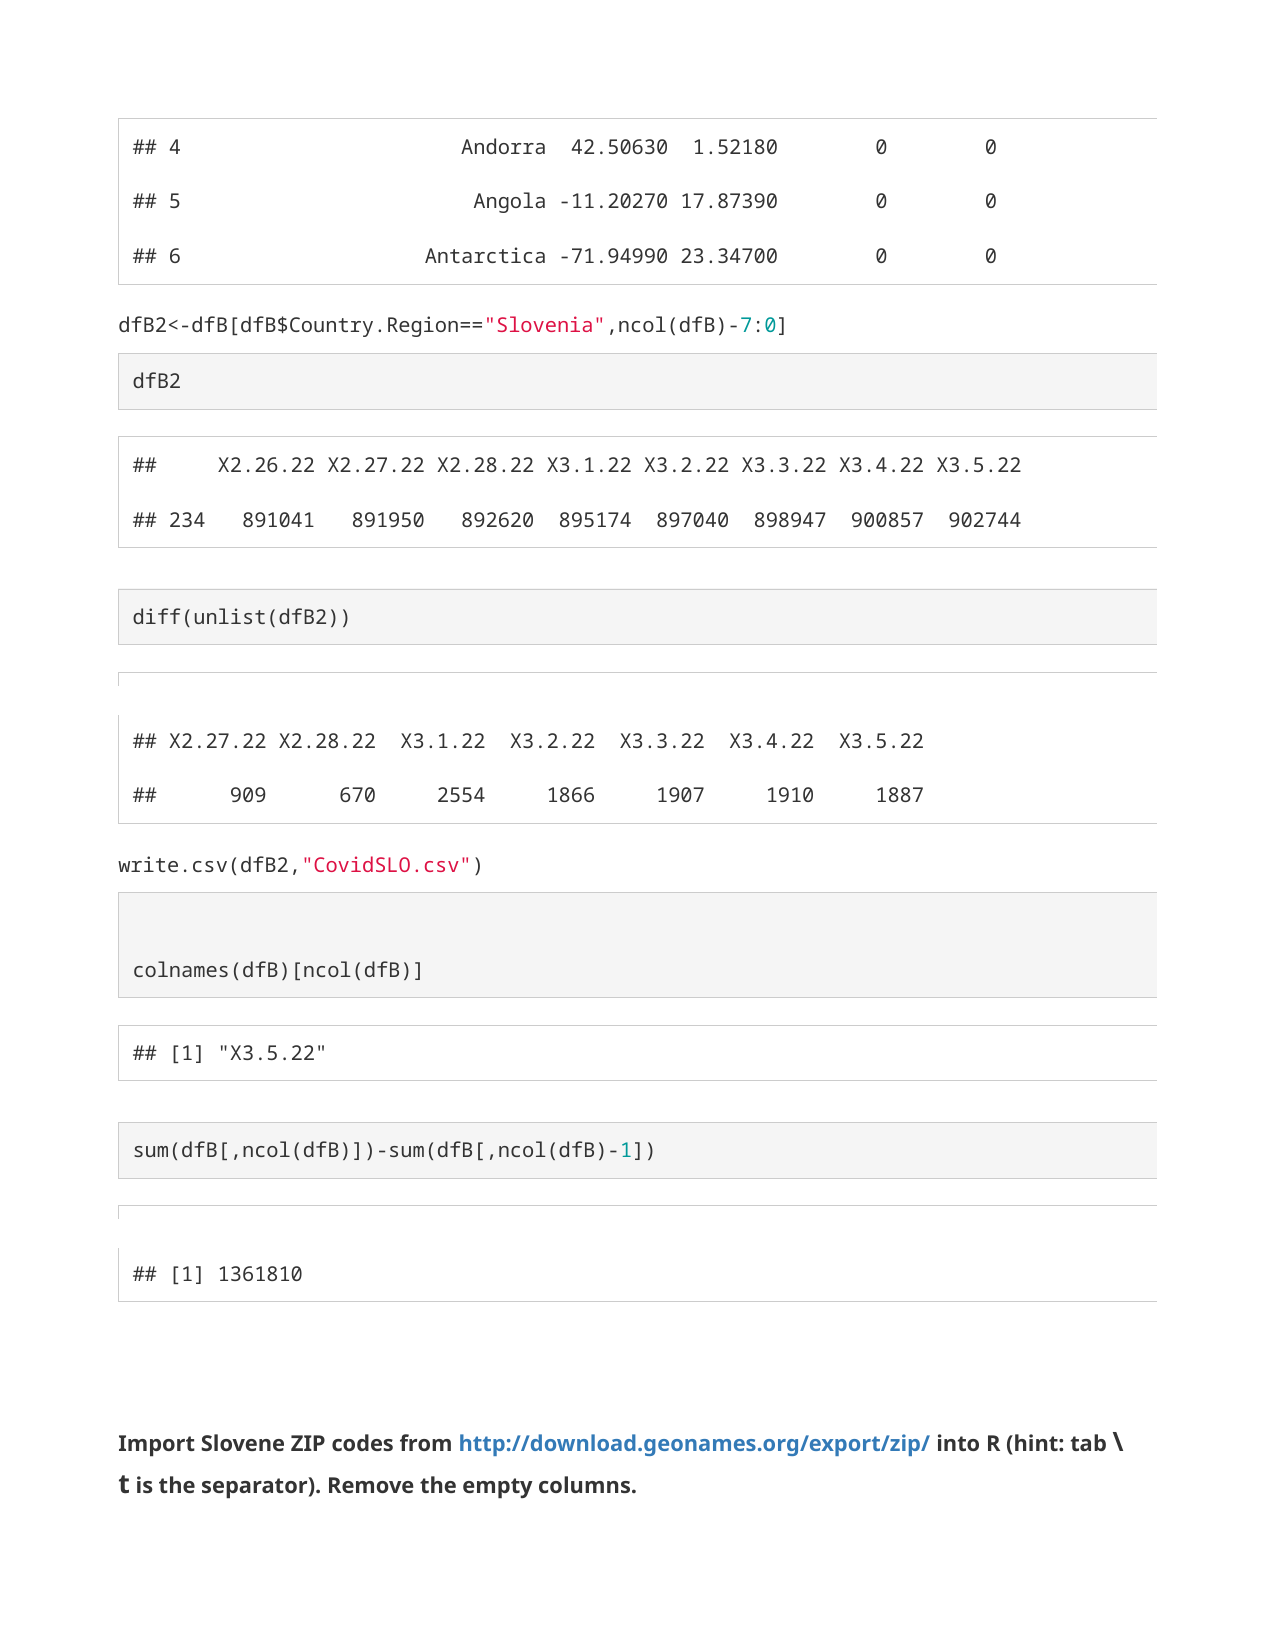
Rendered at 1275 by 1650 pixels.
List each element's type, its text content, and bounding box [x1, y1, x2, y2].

text write.csv(dfB2,"CovidSLO.csv") [118, 850, 1157, 878]
text ## 5 Angola -11.20270 17.87390 0 0 [119, 173, 1157, 215]
text ## 909 670 2554 1866 1907 1910 1887 [119, 767, 1157, 823]
text ## 234 891041 891950 892620 895174 897040 898947 900857 902744 [119, 491, 1157, 547]
text sum(dfB[,ncol(dfB)])-sum(dfB[,ncol(dfB)-1]) [119, 1123, 1157, 1178]
text colnames(dfB)[ncol(dfB)] [119, 941, 1157, 997]
text ## [1] "X3.5.22" [119, 1026, 1157, 1080]
text diff(unlist(dfB2)) [119, 590, 1157, 644]
text dfB2<-dfB[dfB$Country.Region=="Slovenia",ncol(dfB)-7:0] [118, 311, 1157, 339]
text ## [1] 1361810 [0, 1206, 1275, 1301]
text ## 6 Antarctica -71.94990 23.34700 0 0 [119, 228, 1157, 284]
text ## X2.26.22 X2.27.22 X2.28.22 X3.1.22 X3.2.22 X3.3.22 X3.4.22 X3.5.22 [119, 437, 1157, 478]
text dfB2 [119, 354, 1157, 409]
text ## X2.27.22 X2.28.22 X3.1.22 X3.2.22 X3.3.22 X3.4.22 X3.5.22 [0, 673, 1275, 754]
text Import Slovene ZIP codes from http://download.geonames.org/export/zip/ into R (hint: tab \t is the separator). Remove the empty columns. [118, 1423, 1157, 1501]
text ## 4 Andorra 42.50630 1.52180 0 0 [119, 119, 1157, 160]
